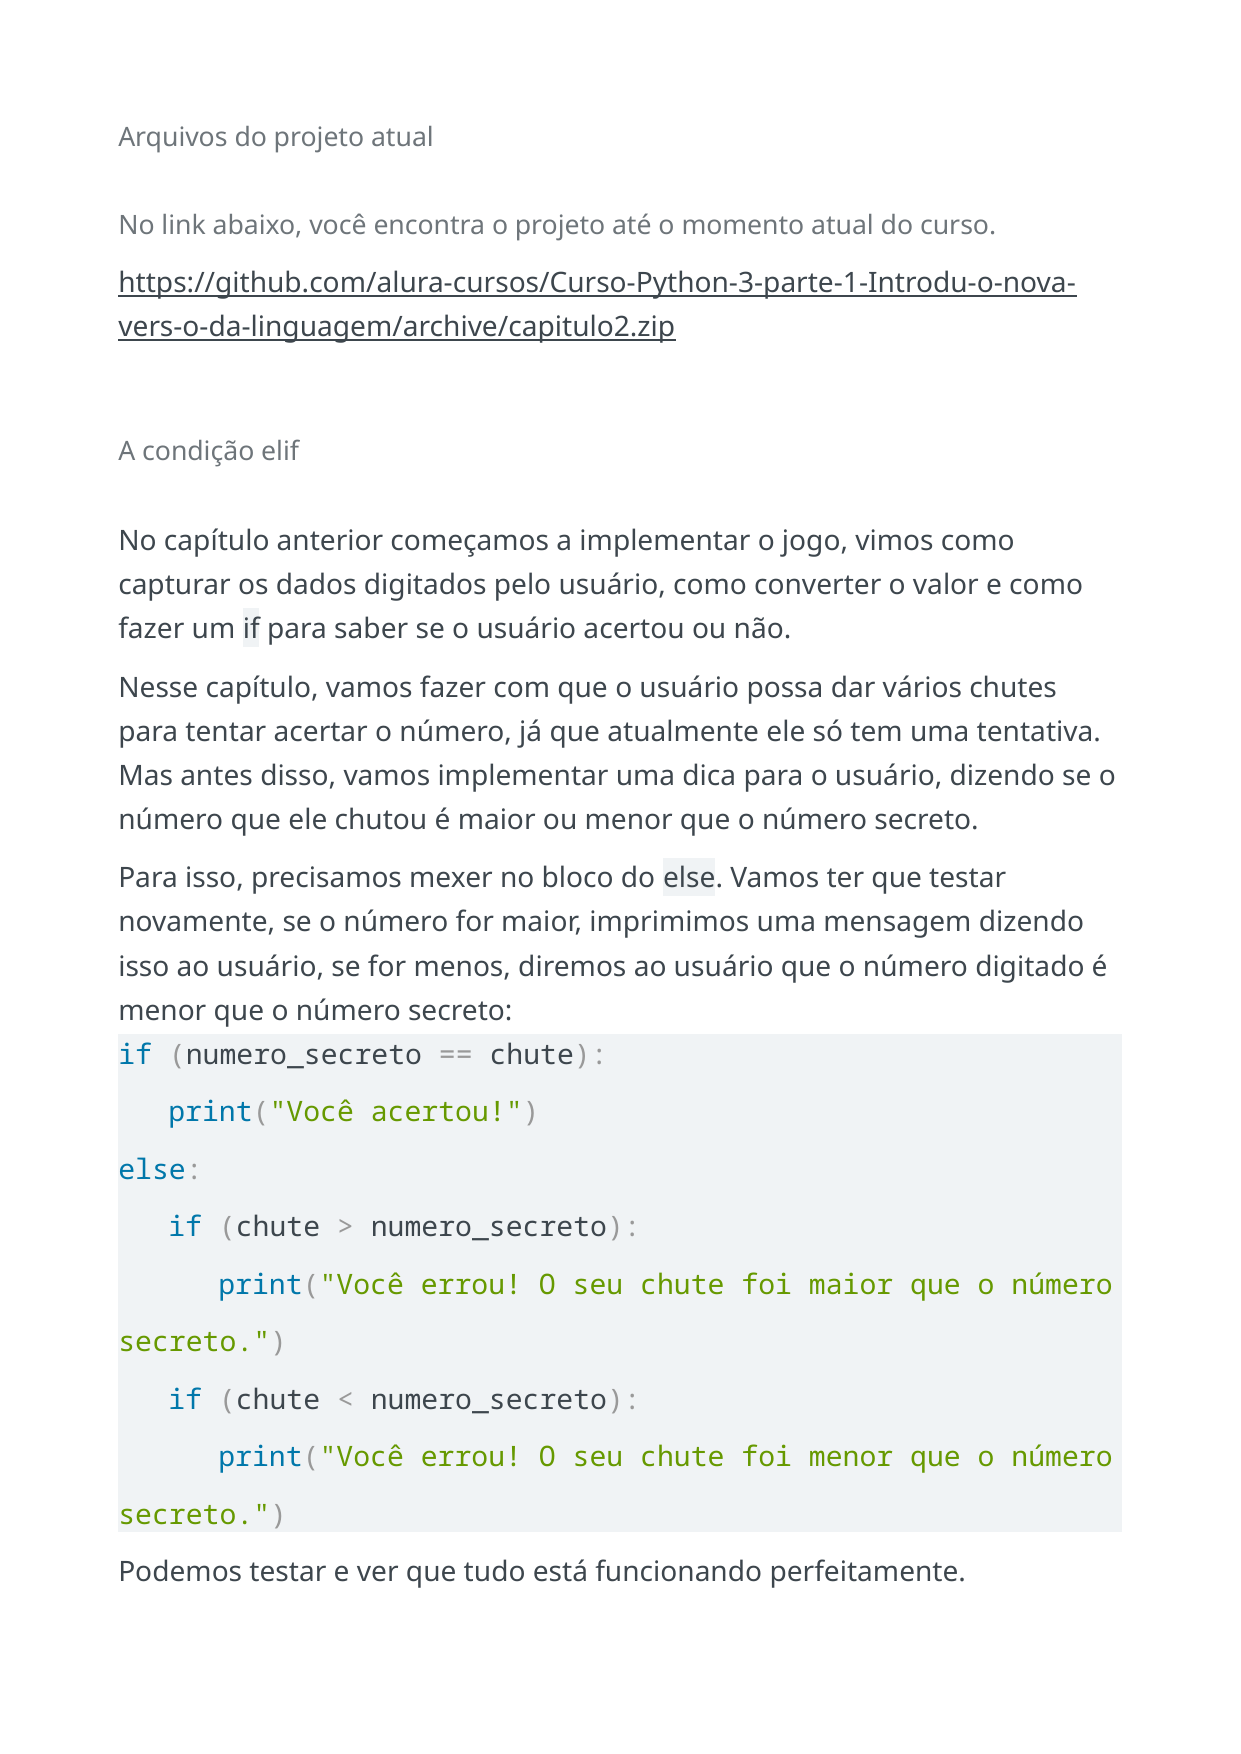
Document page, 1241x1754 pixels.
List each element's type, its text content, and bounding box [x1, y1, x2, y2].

text print("Você acertou!") [118, 1091, 1122, 1130]
subtitle A condição elif [118, 432, 1122, 468]
text if (numero_secreto == chute): [118, 1034, 1122, 1072]
text if (chute < numero_secreto): [118, 1379, 1122, 1417]
text Para isso, precisamos mexer no bloco do else. Vamos ter que testar novamente, se o número for maior, imprimimos uma mensagem dizendo isso ao usuário, se for menos, diremos ao usuário que o número digitado é menor que o número secreto: [118, 858, 1122, 1028]
text else: [118, 1149, 1122, 1187]
subtitle Arquivos do projeto atual [118, 118, 1122, 154]
text Nesse capítulo, vamos fazer com que o usuário possa dar vários chutes para tentar acertar o número, já que atualmente ele só tem uma tentativa. Mas antes disso, vamos implementar uma dica para o usuário, dizendo se o número que ele chutou é maior ou menor que o número secreto. [118, 667, 1122, 837]
text No link abaixo, você encontra o projeto até o momento atual do curso. [118, 167, 1122, 242]
text https://github.com/alura-cursos/Curso-Python-3-parte-1-Introdu-o-nova-vers-o-da-linguagem/archive/capitulo2.zip [118, 262, 1122, 345]
text No capítulo anterior começamos a implementar o jogo, vimos como capturar os dados digitados pelo usuário, como converter o valor e como fazer um if para saber se o usuário acertou ou não. [118, 480, 1122, 647]
text print("Você errou! O seu chute foi maior que o número secreto.") [118, 1264, 1122, 1360]
text print("Você errou! O seu chute foi menor que o número secreto.") [118, 1436, 1122, 1532]
text Podemos testar e ver que tudo está funcionando perfeitamente. [118, 1551, 1122, 1590]
text if (chute > numero_secreto): [118, 1206, 1122, 1245]
